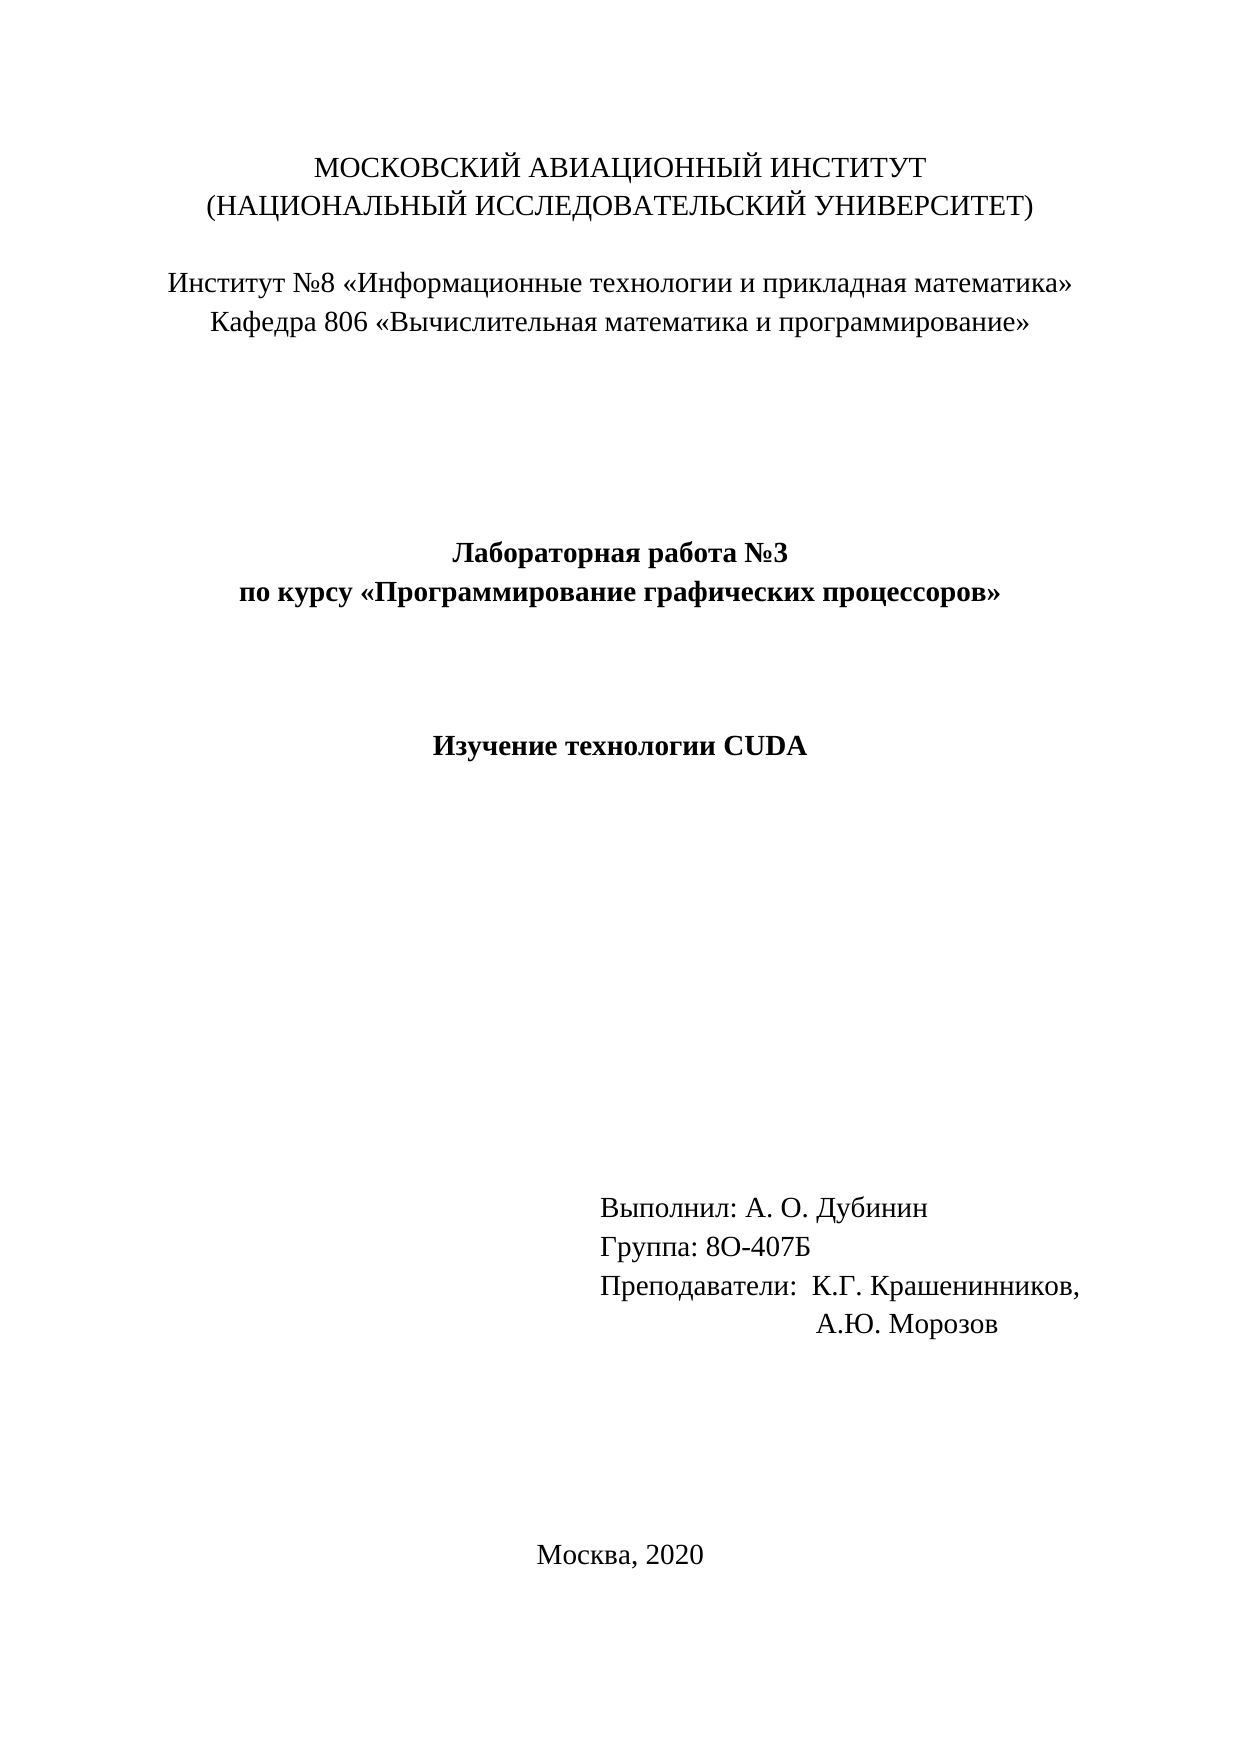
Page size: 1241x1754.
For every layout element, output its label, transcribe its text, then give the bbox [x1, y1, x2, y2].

text Выполнил: А. О. Дубинин [600, 1191, 1090, 1224]
text МОСКОВСКИЙ АВИАЦИОННЫЙ ИНСТИТУТ [150, 150, 1090, 183]
text (НАЦИОНАЛЬНЫЙ ИССЛЕДОВАТЕЛЬСКИЙ УНИВЕРСИТЕТ) [150, 188, 1090, 222]
text по курсу «Программирование графических процессоров» [150, 574, 1090, 607]
text Кафедра 806 «Вычислительная математика и программирование» [150, 304, 1090, 338]
text Группа: 8О-407Б [600, 1229, 1090, 1263]
text Лабораторная работа №3 [150, 535, 1090, 569]
text Институт №8 «Информационные технологии и прикладная математика» [150, 266, 1090, 299]
text Изучение технологии CUDA [150, 728, 1090, 762]
text Преподаватели: К.Г. Крашенинников, [600, 1268, 1090, 1301]
text Москва, 2020 [150, 1537, 1090, 1571]
text А.Ю. Морозов [750, 1306, 1090, 1340]
